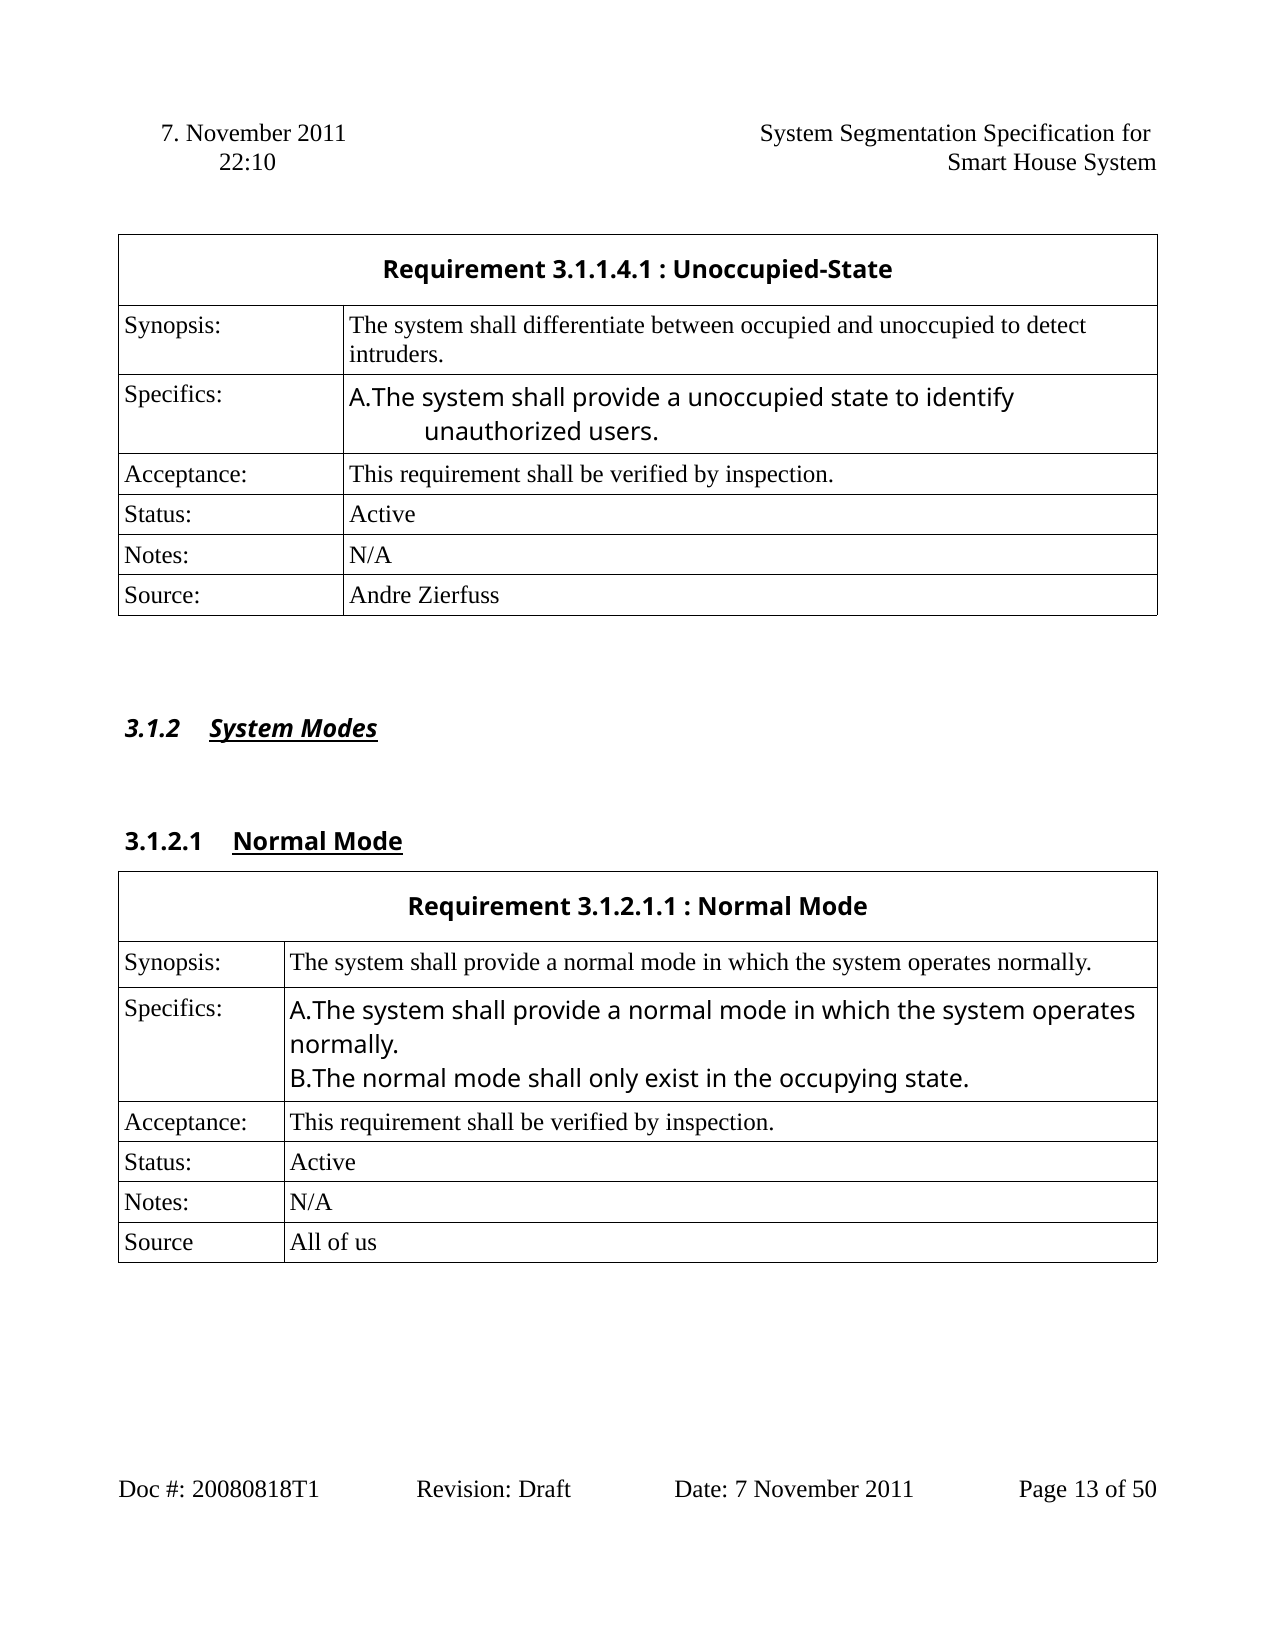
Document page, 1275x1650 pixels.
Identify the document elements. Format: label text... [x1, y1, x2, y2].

table_cell Notes: [119, 1182, 284, 1222]
table_cell Status: [119, 495, 343, 534]
table_cell The system shall differentiate between occupied and unoccupied to detect intruders. [344, 306, 1157, 373]
table_cell Specifics: [119, 375, 343, 453]
table_cell This requirement shall be verified by inspection. [285, 1102, 1157, 1141]
subtitle Normal Mode [118, 824, 1157, 858]
table_cell The system shall provide a normal mode in which the system operates normally. [285, 942, 1157, 987]
table_cell Acceptance: [119, 1102, 284, 1141]
table_cell Andre Zierfuss [344, 575, 1157, 614]
table_header Requirement 3.1.2.1.1 : Normal Mode [119, 872, 1157, 941]
table_cell Source [119, 1223, 284, 1262]
table_cell The system shall provide a normal mode in which the system operates normally. The normal mode shall only exist in the occupying state. [285, 988, 1157, 1101]
table_cell All of us [285, 1223, 1157, 1262]
table_cell Status: [119, 1142, 284, 1181]
table_cell Active [285, 1142, 1157, 1181]
table_cell Active [344, 495, 1157, 534]
table_cell Acceptance: [119, 454, 343, 493]
table_cell Source: [119, 575, 343, 614]
table_cell N/A [344, 535, 1157, 574]
table_cell The system shall provide a unoccupied state to identify unauthorized users. [344, 375, 1157, 453]
subtitle System Modes [118, 711, 1157, 745]
table_cell Synopsis: [119, 942, 284, 987]
table_cell Synopsis: [119, 306, 343, 373]
table_cell This requirement shall be verified by inspection. [344, 454, 1157, 493]
table_cell Notes: [119, 535, 343, 574]
table_header Requirement 3.1.1.4.1 : Unoccupied-State [119, 235, 1157, 304]
table_cell Specifics: [119, 988, 284, 1101]
table_cell N/A [285, 1182, 1157, 1222]
